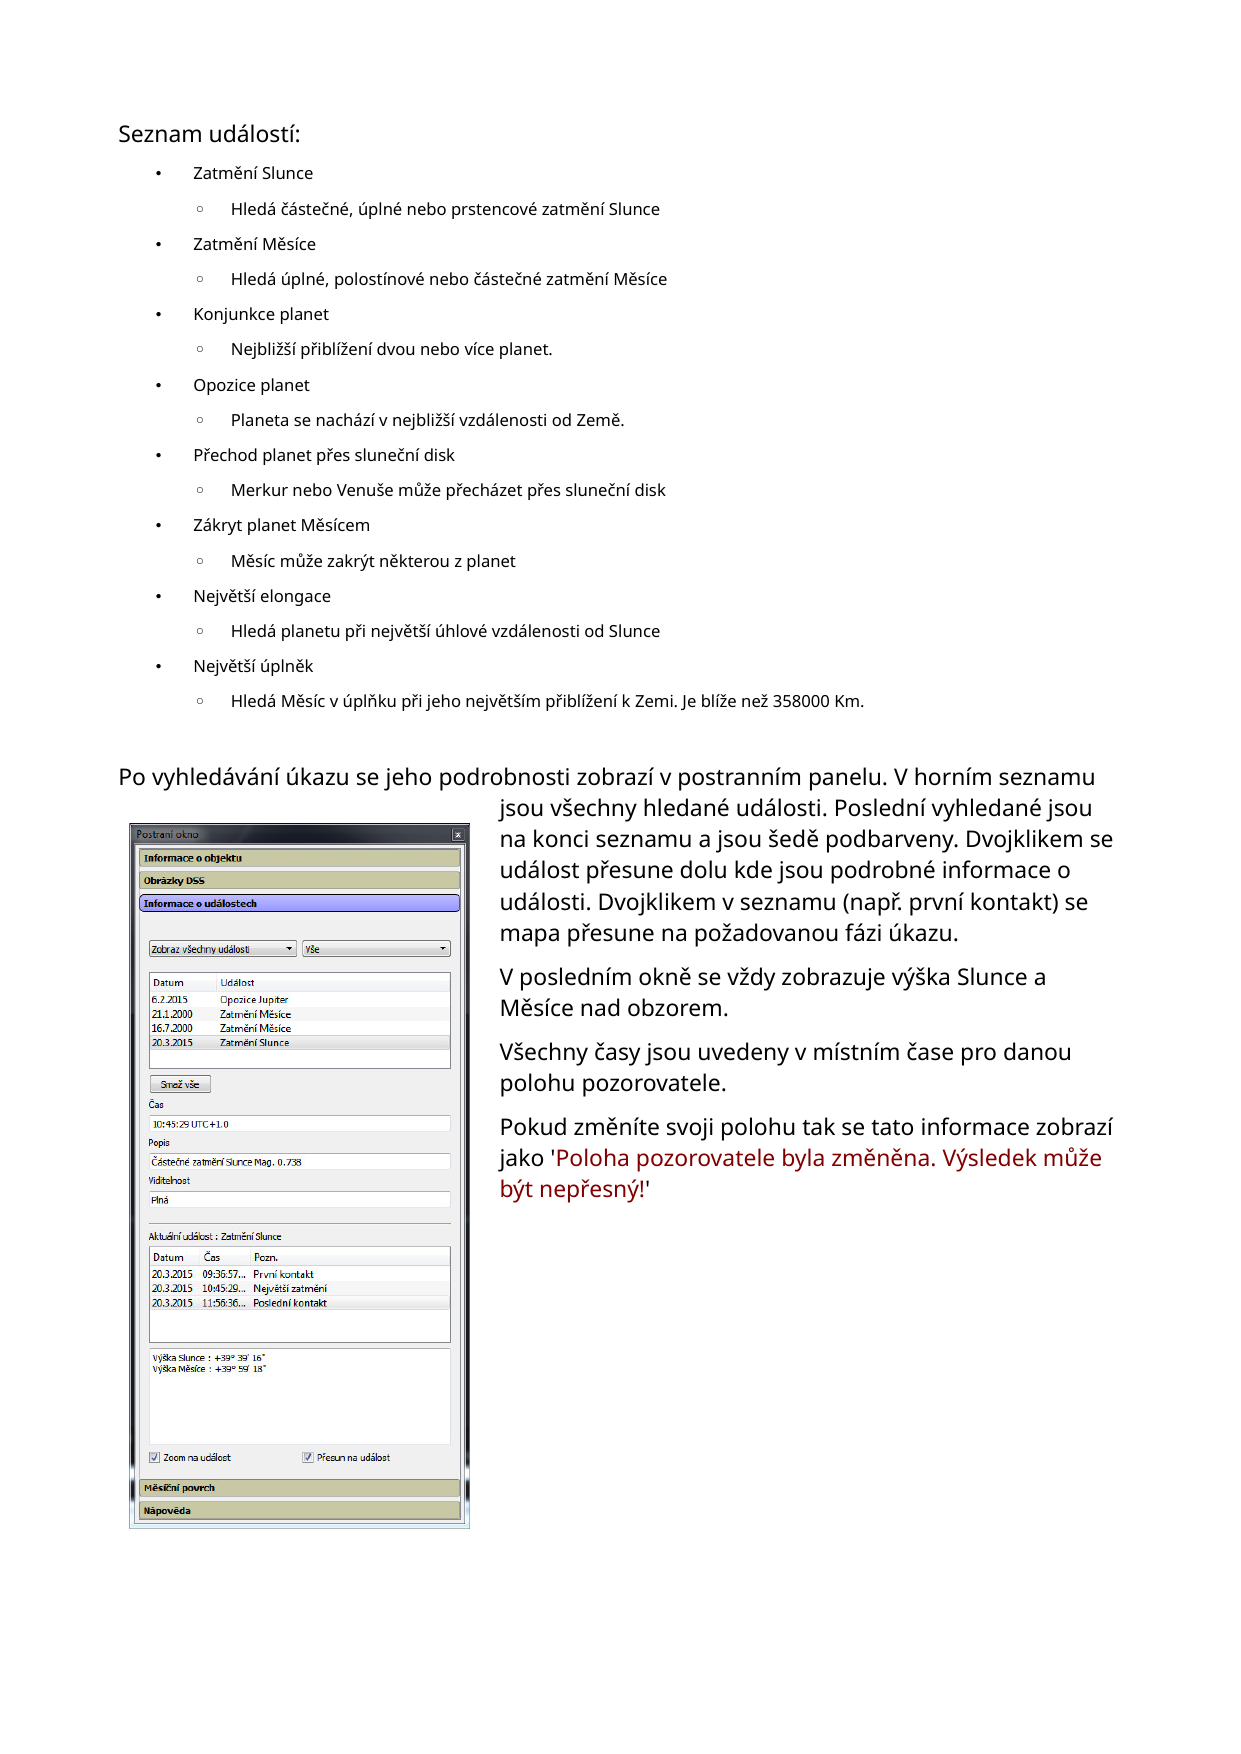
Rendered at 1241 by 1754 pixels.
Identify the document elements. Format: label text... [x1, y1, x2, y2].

list Planeta se nachází v nejbližší vzdálenosti od Země. [193, 408, 1122, 431]
list Přechod planet přes sluneční disk [156, 443, 1122, 466]
list Merkur nebo Venuše může přecházet přes sluneční disk [193, 479, 1122, 501]
list Měsíc může zakrýt některou z planet [193, 549, 1122, 572]
list Nejbližší přiblížení dvou nebo více planet. [193, 338, 1122, 361]
list Zatmění Měsíce [156, 232, 1122, 255]
list Hledá Měsíc v úplňku při jeho největším přiblížení k Zemi. Je blíže než 358000 Km. [193, 690, 1122, 713]
list Zákryt planet Měsícem [156, 514, 1122, 537]
list Hledá částečné, úplné nebo prstencové zatmění Slunce [193, 197, 1122, 220]
list Největší elongace [156, 584, 1122, 607]
list Zatmění Slunce [156, 162, 1122, 184]
list Konjunkce planet [156, 303, 1122, 325]
text Po vyhledávání úkazu se jeho podrobnosti zobrazí v postranním panelu. V horním seznamu jsou všechny hledané události. Poslední vyhledané jsou na konci seznamu a jsou šedě podbarveny. Dvojklikem se událost přesune dolu kde jsou podrobné informace o události. Dvojklikem v seznamu (např. první kontakt) se mapa přesune na požadovanou fázi úkazu. [118, 760, 1122, 948]
list Opozice planet [156, 373, 1122, 396]
list Největší úplněk [156, 655, 1122, 677]
text Všechny časy jsou uvedeny v místním čase pro danou polohu pozorovatele. [470, 1035, 1122, 1098]
text V posledním okně se vždy zobrazuje výška Slunce a Měsíce nad obzorem. [470, 960, 1122, 1023]
picture [129, 823, 470, 1529]
list Hledá úplné, polostínové nebo částečné zatmění Měsíce [193, 267, 1122, 290]
text Pokud změníte svoji polohu tak se tato informace zobrazí jako 'Poloha pozorovatele byla změněna. Výsledek může být nepřesný!' [470, 1110, 1122, 1204]
text Seznam událostí: [118, 118, 1122, 149]
list Hledá planetu při největší úhlové vzdálenosti od Slunce [193, 619, 1122, 642]
